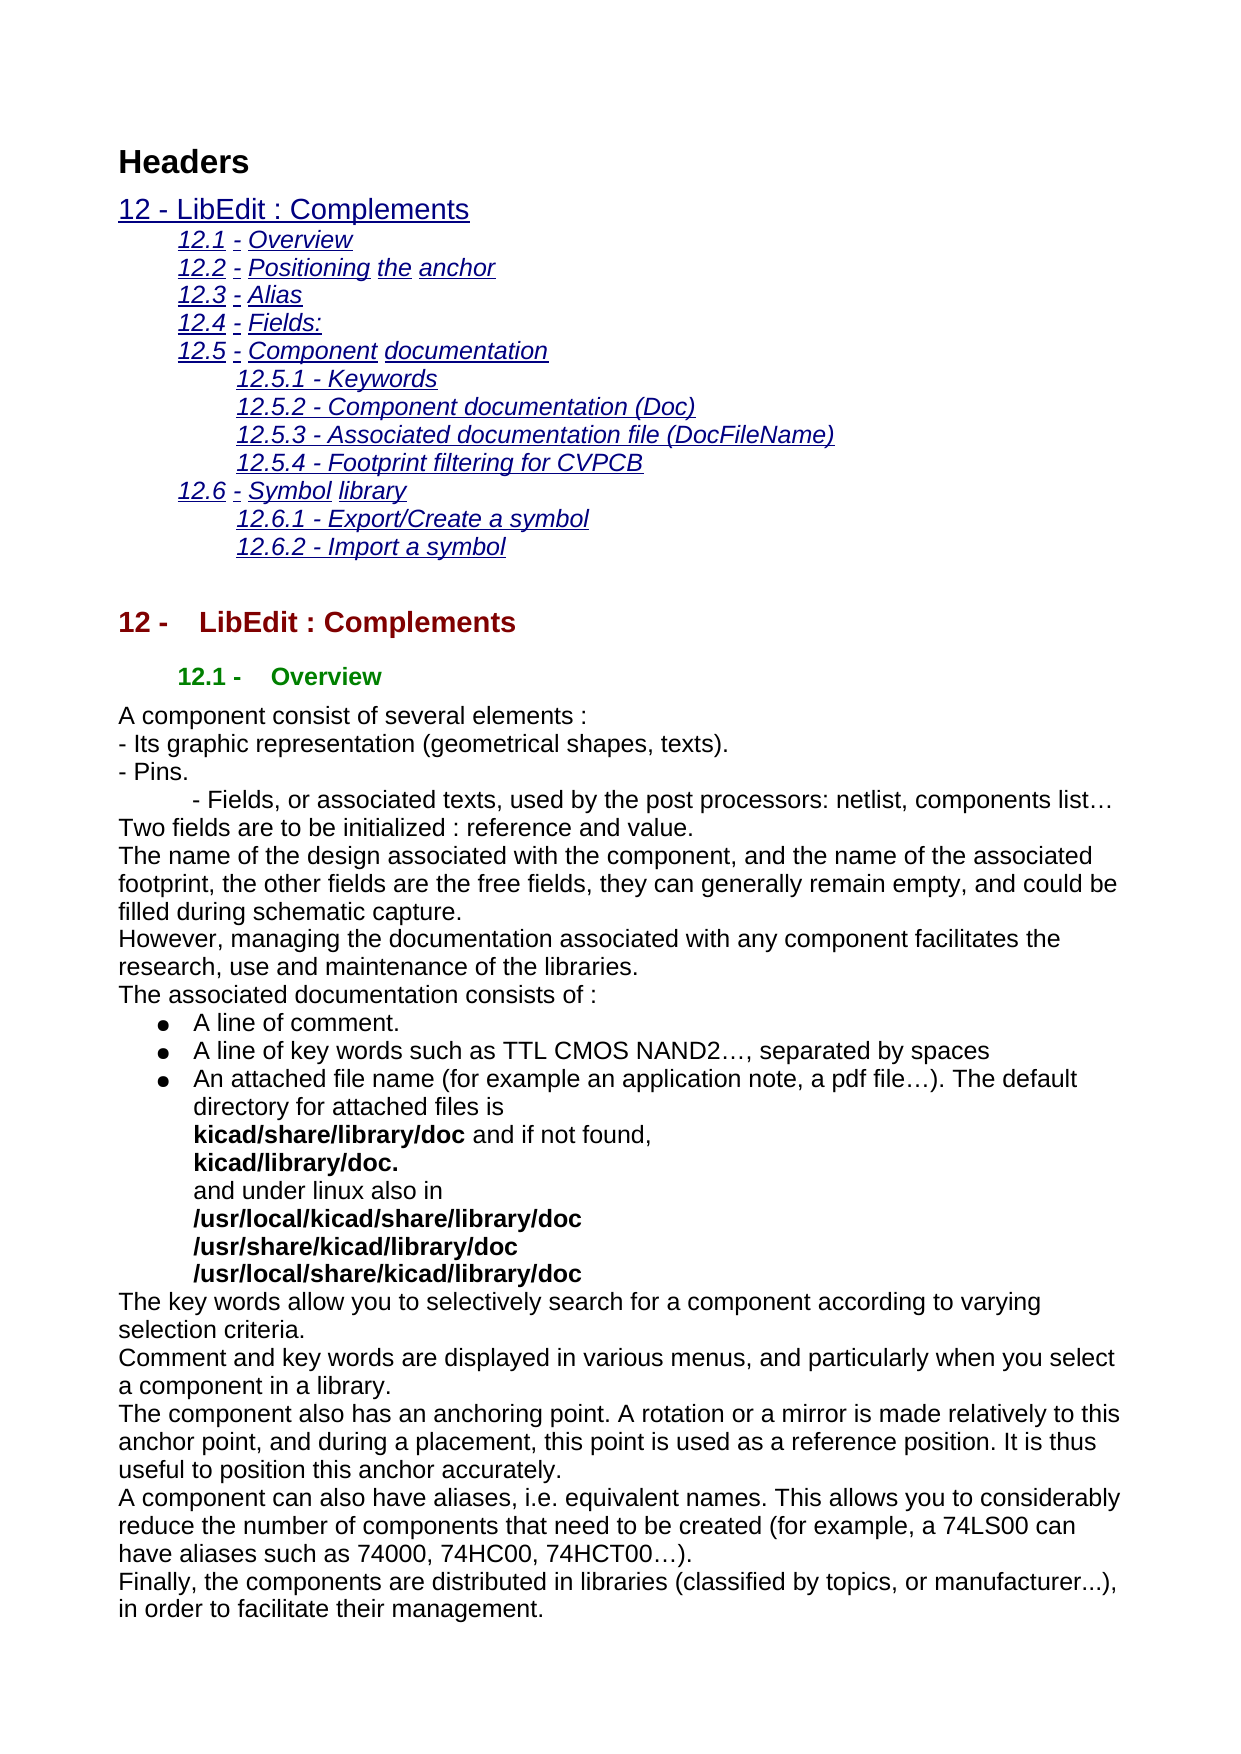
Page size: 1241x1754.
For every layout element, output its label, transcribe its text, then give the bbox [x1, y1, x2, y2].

list A line of key words such as TTL CMOS NAND2…, separated by spaces [156, 1037, 1122, 1065]
subtitle Headers [118, 143, 1122, 180]
text 12 - LibEdit : Complements [118, 193, 1122, 226]
list - Fields, or associated texts, used by the post processors: netlist, components list… [162, 786, 1122, 814]
text 12.2 - Positioning the anchor [177, 253, 1122, 281]
list A line of comment. [156, 1009, 1122, 1037]
text 12.6.2 - Import a symbol [236, 533, 1122, 561]
text 12.3 - Alias [177, 281, 1122, 309]
text 12.5.2 - Component documentation (Doc) [236, 393, 1122, 421]
text 12.5.3 - Associated documentation file (DocFileName) [236, 421, 1122, 449]
text 12.6.1 - Export/Create a symbol [236, 505, 1122, 533]
text 12.6 - Symbol library [177, 477, 1122, 505]
text 12.5.4 - Footprint filtering for CVPCB [236, 449, 1122, 477]
text A component consist of several elements : [118, 702, 1122, 730]
list An attached file name (for example an application note, a pdf file…). The default directory for attached files is kicad/share/library/doc and if not found, kicad/library/doc. and under linux also in /usr/local/kicad/share/library/doc /usr/share/kicad/library/doc /usr/local/share/kicad/library/doc [156, 1065, 1122, 1288]
text A component can also have aliases, i.e. equivalent names. This allows you to considerably reduce the number of components that need to be created (for example, a 74LS00 can have aliases such as 74000, 74HC00, 74HCT00…). [118, 1484, 1122, 1567]
text 12.4 - Fields: [177, 309, 1122, 337]
subtitle LibEdit : Complements [118, 606, 1122, 639]
text However, managing the documentation associated with any component facilitates the research, use and maintenance of the libraries. [118, 925, 1122, 981]
text 12.5.1 - Keywords [236, 365, 1122, 393]
text The associated documentation consists of : [118, 981, 1122, 1009]
text 12.1 - Overview [177, 226, 1122, 253]
text Two fields are to be initialized : reference and value. The name of the design associated with the component, and the name of the associated footprint, the other fields are the free fields, they can generally remain empty, and could be filled during schematic capture. [118, 814, 1122, 925]
text The key words allow you to selectively search for a component according to varying selection criteria. [118, 1288, 1122, 1344]
text - Its graphic representation (geometrical shapes, texts). [118, 730, 1122, 758]
text - Pins. [118, 758, 1122, 786]
subtitle Overview [177, 662, 1122, 690]
text 12.5 - Component documentation [177, 337, 1122, 365]
text Finally, the components are distributed in libraries (classified by topics, or manufacturer...), in order to facilitate their management. [118, 1567, 1122, 1623]
text The component also has an anchoring point. A rotation or a mirror is made relatively to this anchor point, and during a placement, this point is used as a reference position. It is thus useful to position this anchor accurately. [118, 1400, 1122, 1484]
text Comment and key words are displayed in various menus, and particularly when you select a component in a library. [118, 1344, 1122, 1400]
